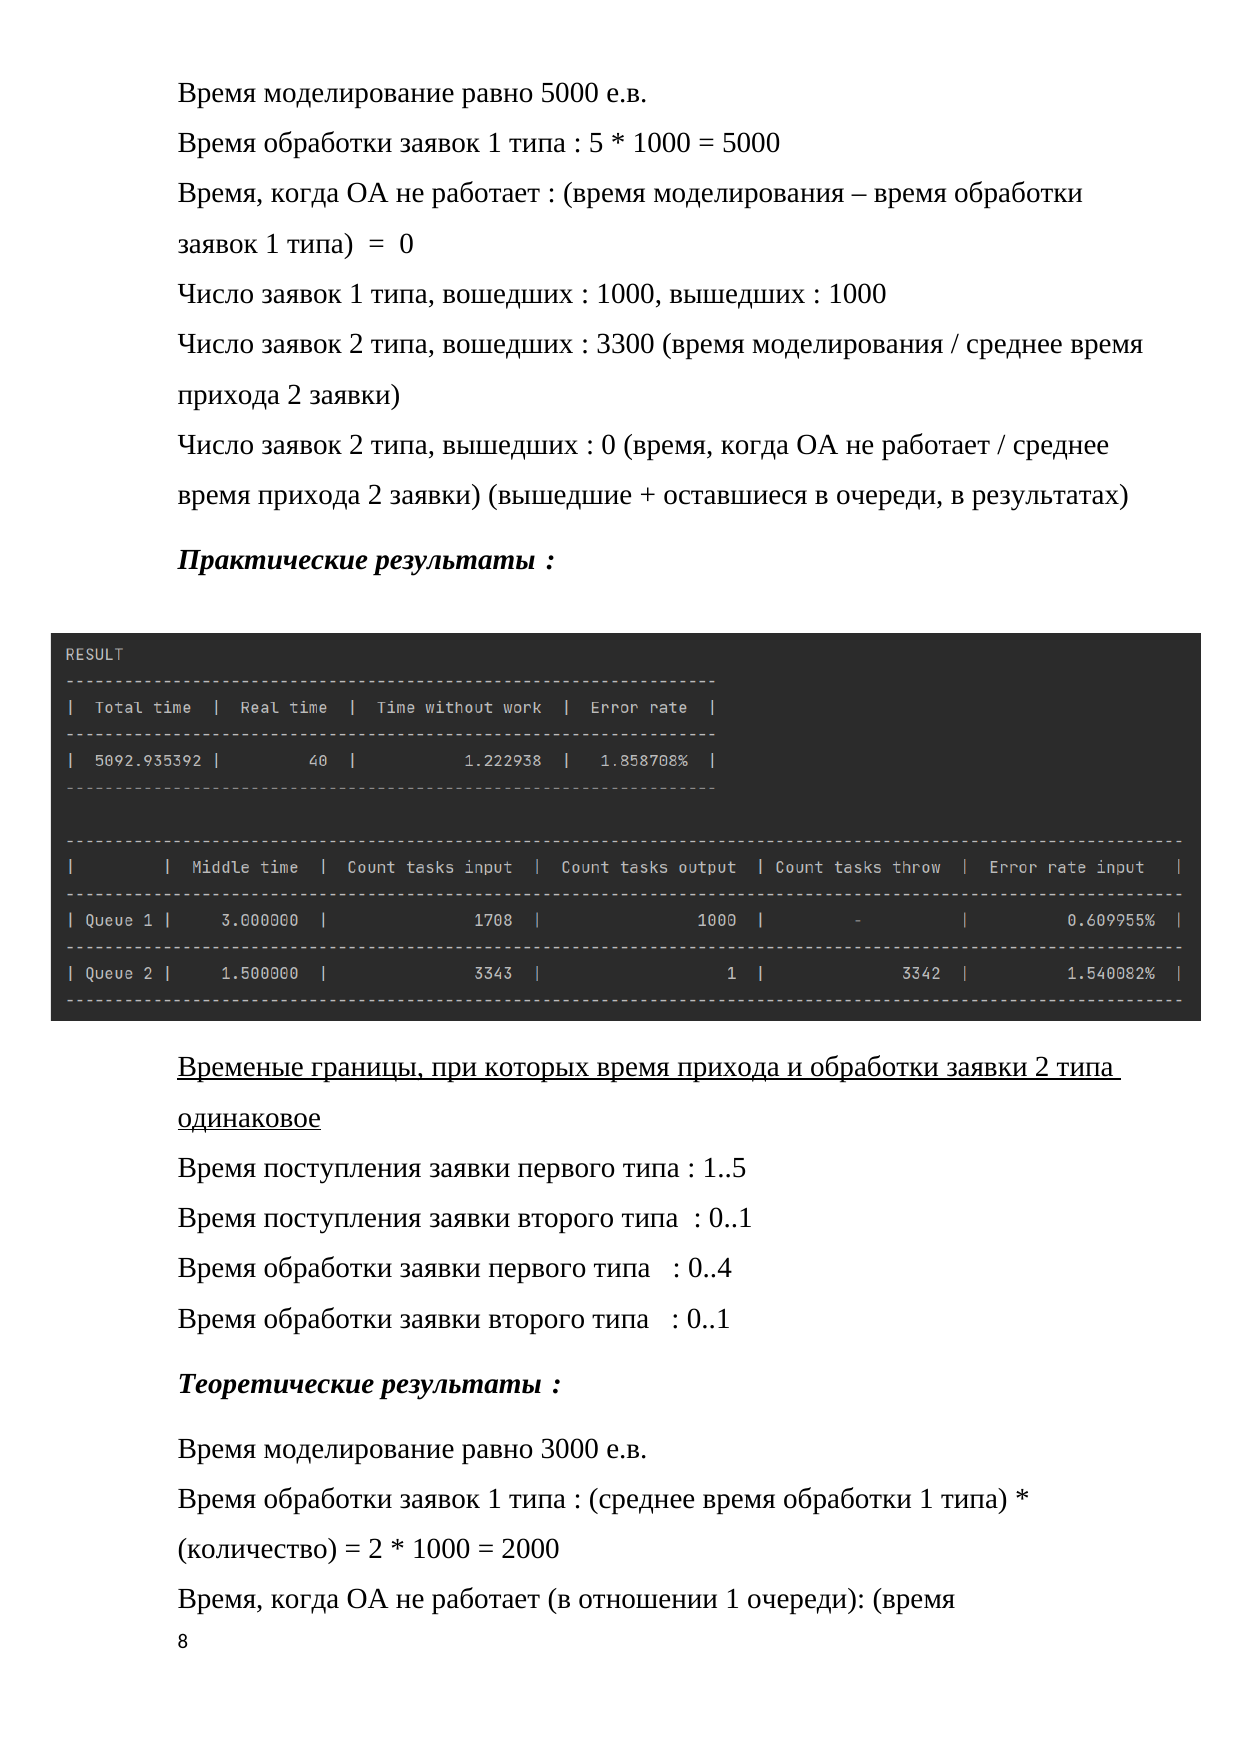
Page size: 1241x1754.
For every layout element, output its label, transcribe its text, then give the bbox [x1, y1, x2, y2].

text Временые границы, при которых время прихода и обработки заявки 2 типа одинаковое Время поступления заявки первого типа : 1..5 Время поступления заявки второго типа : 0..1 Время обработки заявки первого типа : 0..4 Время обработки заявки второго типа : 0..1 [177, 1049, 1152, 1334]
text Время моделирование равно 3000 е.в. Время обработки заявок 1 типа : (среднее время обработки 1 типа) * (количество) = 2 * 1000 = 2000 Время, когда ОА не работает (в отношении 1 очереди): (время [177, 1431, 1152, 1615]
text Практические результаты : [177, 542, 1152, 576]
text Теоретические результаты : [177, 1366, 1152, 1399]
text Время моделирование равно 5000 е.в. Время обработки заявок 1 типа : 5 * 1000 = 5000 Время, когда ОА не работает : (время моделирования – время обработки заявок 1 типа) = 0 Число заявок 1 типа, вошедших : 1000, вышедших : 1000 Число заявок 2 типа, вошедших : 3300 (время моделирования / среднее время прихода 2 заявки) Число заявок 2 типа, вышедших : 0 (время, когда ОА не работает / среднее время прихода 2 заявки) (вышедшие + оставшиеся в очереди, в результатах) [177, 75, 1152, 511]
